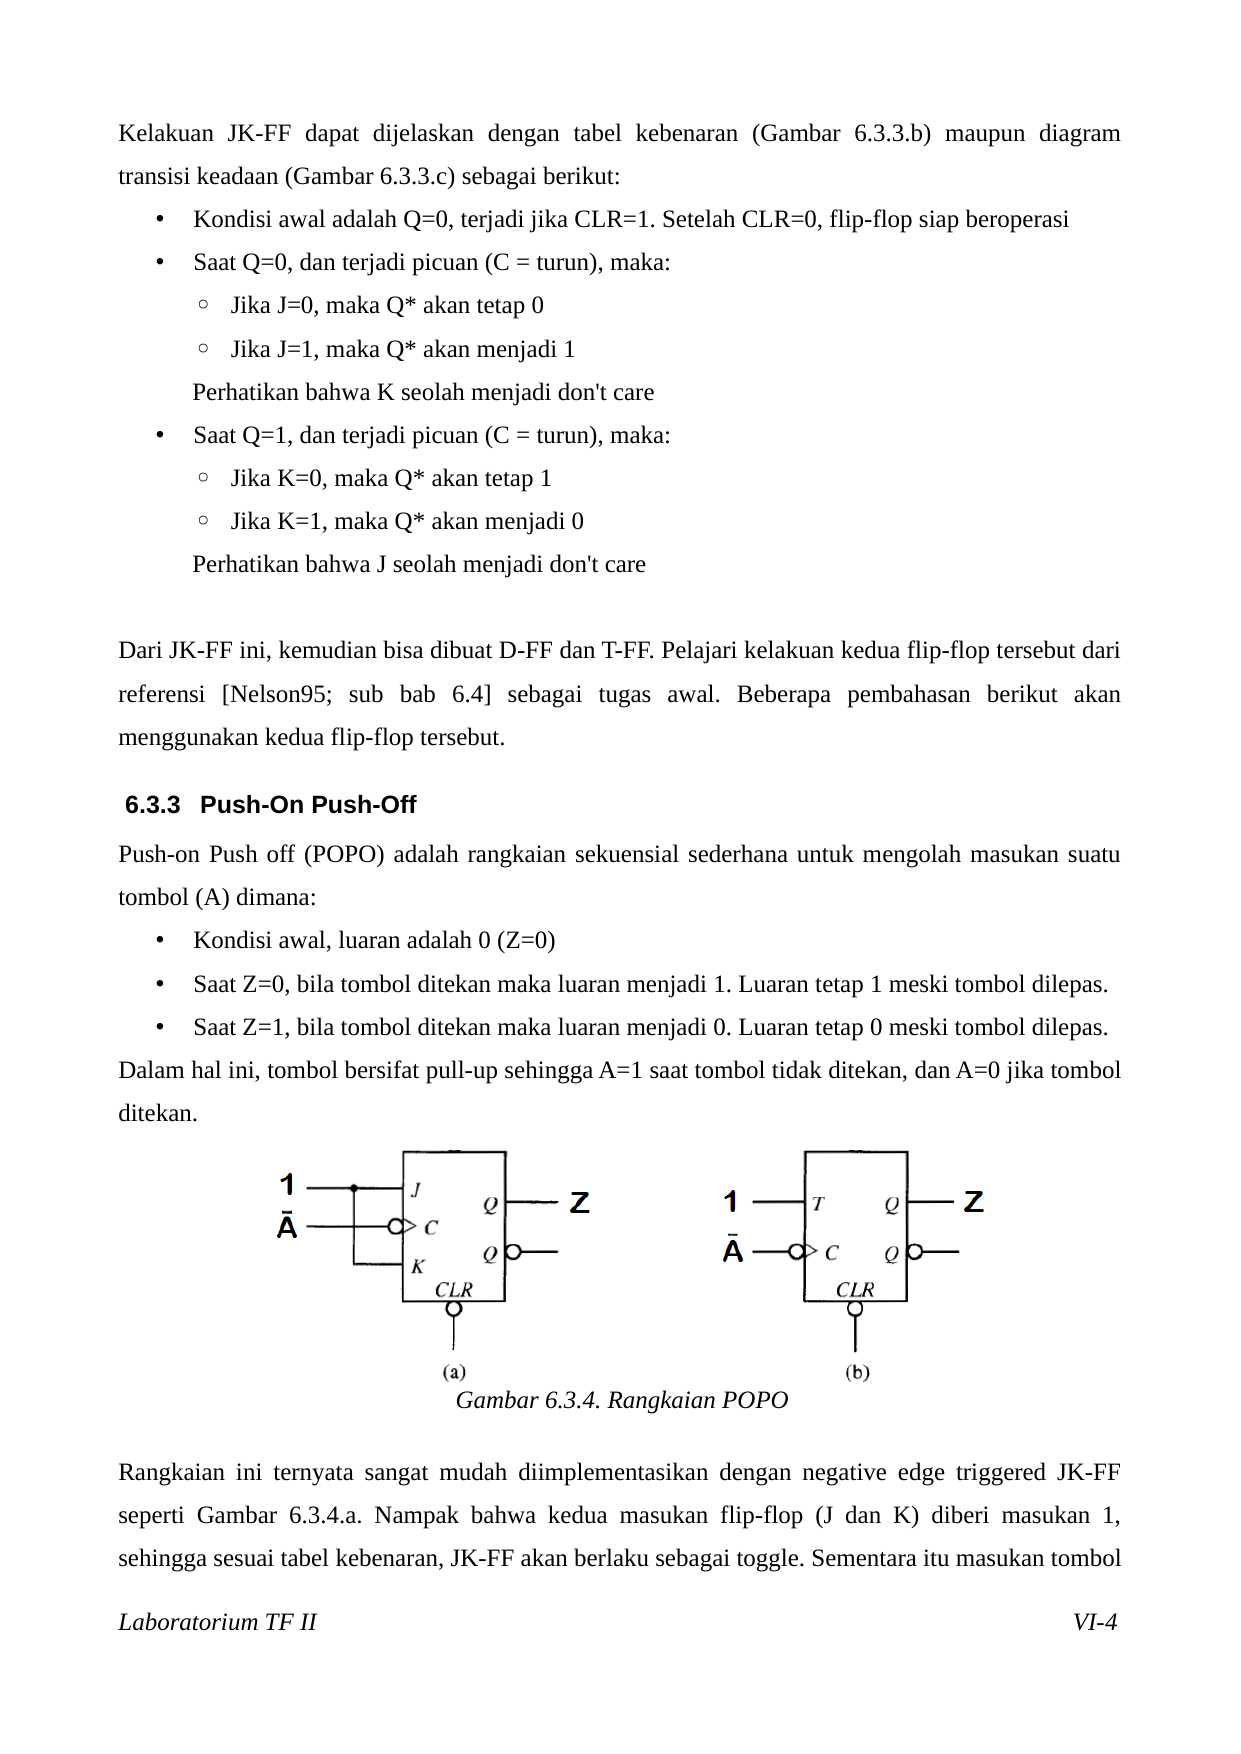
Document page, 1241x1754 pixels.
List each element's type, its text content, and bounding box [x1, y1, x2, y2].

list Kondisi awal, luaran adalah 0 (Z=0) [156, 926, 1122, 954]
text Kelakuan JK-FF dapat dijelaskan dengan tabel kebenaran (Gambar 6.3.3.b) maupun diagram transisi keadaan (Gambar 6.3.3.c) sebagai berikut: [118, 118, 1122, 190]
text Push-on Push off (POPO) adalah rangkaian sekuensial sederhana untuk mengolah masukan suatu tombol (A) dimana: [118, 839, 1122, 911]
list Jika K=0, maka Q* akan tetap 1 [193, 463, 1122, 492]
list Saat Q=0, dan terjadi picuan (C = turun), maka: [156, 247, 1122, 276]
list Saat Q=1, dan terjadi picuan (C = turun), maka: [156, 420, 1122, 449]
list Saat Z=1, bila tombol ditekan maka luaran menjadi 0. Luaran tetap 0 meski tombol dilepas. [156, 1012, 1122, 1041]
list Saat Z=0, bila tombol ditekan maka luaran menjadi 1. Luaran tetap 1 meski tombol dilepas. [156, 969, 1122, 997]
text Perhatikan bahwa J seolah menjadi don't care [118, 549, 1122, 578]
list Jika J=1, maka Q* akan menjadi 1 [193, 334, 1122, 362]
text Dalam hal ini, tombol bersifat pull-up sehingga A=1 saat tombol tidak ditekan, dan A=0 jika tombol ditekan. [118, 1055, 1122, 1127]
list Jika J=0, maka Q* akan tetap 0 [193, 291, 1122, 319]
list Jika K=1, maka Q* akan menjadi 0 [193, 506, 1122, 535]
list Kondisi awal adalah Q=0, terjadi jika CLR=1. Setelah CLR=0, flip-flop siap beroperasi [156, 204, 1122, 233]
text Perhatikan bahwa K seolah menjadi don't care [118, 377, 1122, 406]
text Dari JK-FF ini, kemudian bisa dibuat D-FF dan T-FF. Pelajari kelakuan kedua flip-flop tersebut dari referensi [Nelson95; sub bab 6.4] sebagai tugas awal. Beberapa pembahasan berikut akan menggunakan kedua flip-flop tersebut. [118, 636, 1122, 751]
subtitle Push-On Push-Off [118, 790, 1122, 819]
picture [243, 1141, 997, 1385]
text Rangkaian ini ternyata sangat mudah diimplementasikan dengan negative edge triggered JK-FF seperti Gambar 6.3.4.a. Nampak bahwa kedua masukan flip-flop (J dan K) diberi masukan 1, sehingga sesuai tabel kebenaran, JK-FF akan berlaku sebagai toggle. Sementara itu masukan tombol [118, 1457, 1122, 1572]
text Gambar 6.3.4. Rangkaian POPO [118, 1141, 1122, 1413]
